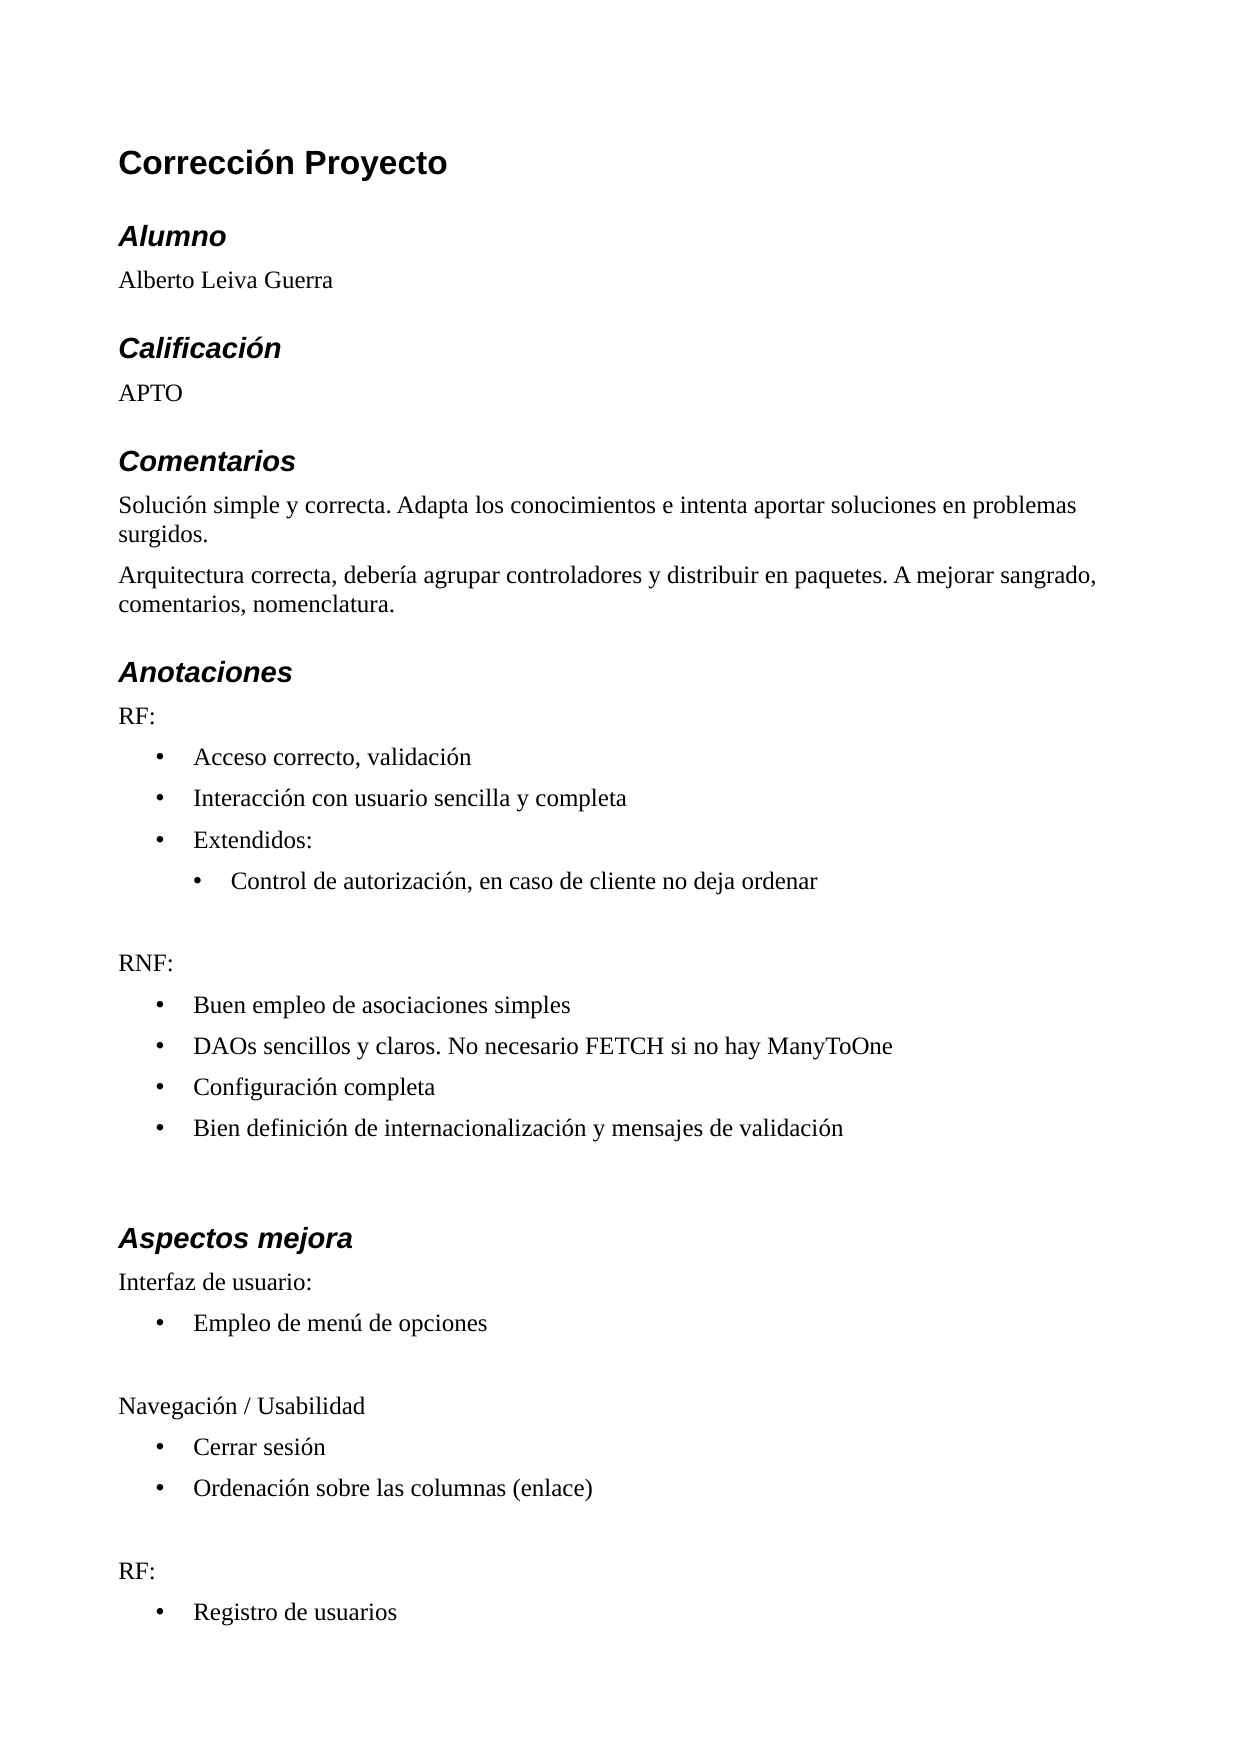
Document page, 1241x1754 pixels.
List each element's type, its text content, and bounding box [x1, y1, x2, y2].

subtitle Alumno [118, 219, 1122, 253]
list Control de autorización, en caso de cliente no deja ordenar [193, 866, 1122, 895]
subtitle Anotaciones [118, 655, 1122, 688]
text Interfaz de usuario: [118, 1267, 1122, 1296]
list Configuración completa [156, 1072, 1122, 1101]
text RF: [118, 1556, 1122, 1584]
list Ordenación sobre las columnas (enlace) [156, 1473, 1122, 1502]
text Solución simple y correcta. Adapta los conocimientos e intenta aportar soluciones en problemas surgidos. [118, 490, 1122, 547]
text Alberto Leiva Guerra [118, 265, 1122, 294]
text Navegación / Usabilidad [118, 1391, 1122, 1419]
list Registro de usuarios [156, 1597, 1122, 1626]
text RNF: [118, 948, 1122, 977]
list Interacción con usuario sencilla y completa [156, 783, 1122, 812]
list DAOs sencillos y claros. No necesario FETCH si no hay ManyToOne [156, 1031, 1122, 1060]
list Cerrar sesión [156, 1432, 1122, 1461]
list Buen empleo de asociaciones simples [156, 990, 1122, 1018]
list Empleo de menú de opciones [156, 1308, 1122, 1337]
subtitle Corrección Proyecto [118, 143, 1122, 182]
text APTO [118, 378, 1122, 406]
subtitle Aspectos mejora [118, 1221, 1122, 1254]
text Arquitectura correcta, debería agrupar controladores y distribuir en paquetes. A mejorar sangrado, comentarios, nomenclatura. [118, 560, 1122, 617]
list Acceso correcto, validación [156, 742, 1122, 771]
subtitle Comentarios [118, 444, 1122, 477]
subtitle Calificación [118, 332, 1122, 365]
list Extendidos: [156, 825, 1122, 853]
list Bien definición de internacionalización y mensajes de validación [156, 1113, 1122, 1142]
text RF: [118, 701, 1122, 730]
